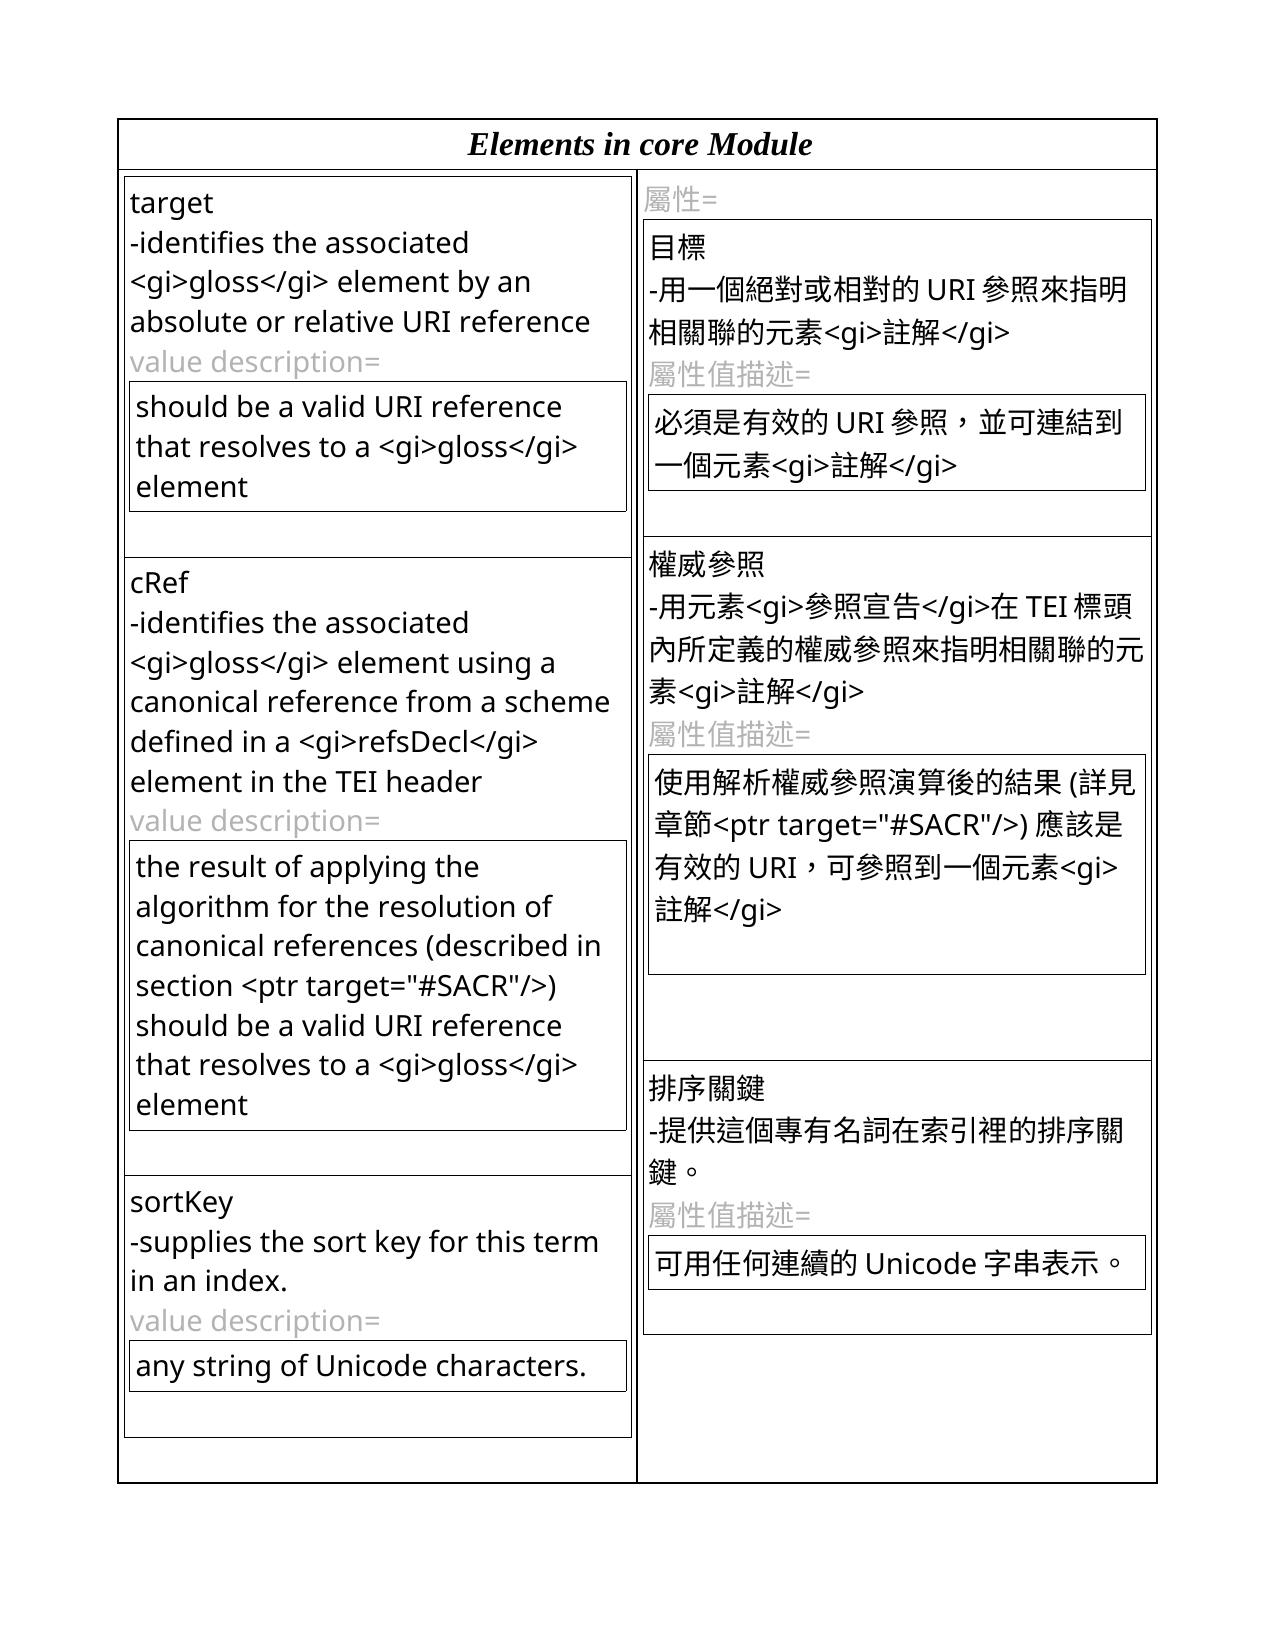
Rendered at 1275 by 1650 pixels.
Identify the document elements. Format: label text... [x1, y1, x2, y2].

table_cell cRef -identifies the associated <gi>gloss</gi> element using a canonical reference from a scheme defined in a <gi>refsDecl</gi> element in the TEI header value description= [125, 558, 631, 1175]
table_header any string of Unicode characters. [130, 1341, 626, 1391]
table_cell 排序關鍵 -提供這個專有名詞在索引裡的排序關鍵。 屬性值描述= [644, 1061, 1151, 1334]
table_header should be a valid URI reference that resolves to a <gi>gloss</gi> element [130, 382, 626, 511]
table_cell [119, 170, 636, 1482]
table_header 必須是有效的URI參照，並可連結到一個元素<gi>註解</gi> [649, 395, 1145, 490]
table_header 可用任何連續的Unicode字串表示。 [649, 1236, 1145, 1289]
table_cell sortKey -supplies the sort key for this term in an index. value description= [125, 1176, 631, 1437]
table_header target -identifies the associated <gi>gloss</gi> element by an absolute or relative URI reference value description= [125, 177, 631, 557]
table_header 目標 -用一個絕對或相對的URI參照來指明相關聯的元素<gi>註解</gi> 屬性值描述= [644, 220, 1151, 536]
table_cell 權威參照 -用元素<gi>參照宣告</gi>在TEI標頭內所定義的權威參照來指明相關聯的元素<gi>註解</gi> 屬性值描述= [644, 537, 1151, 1059]
table_header 使用解析權威參照演算後的結果 (詳見章節<ptr target="#SACR"/>) 應該是有效的URI，可參照到一個元素<gi>註解</gi> [649, 755, 1145, 974]
table_header the result of applying the algorithm for the resolution of canonical references (described in section <ptr target="#SACR"/>) should be a valid URI reference that resolves to a <gi>gloss</gi> element [130, 841, 626, 1130]
table_header Elements in core Module [119, 120, 1156, 168]
table_cell 屬性= [638, 170, 1156, 1482]
